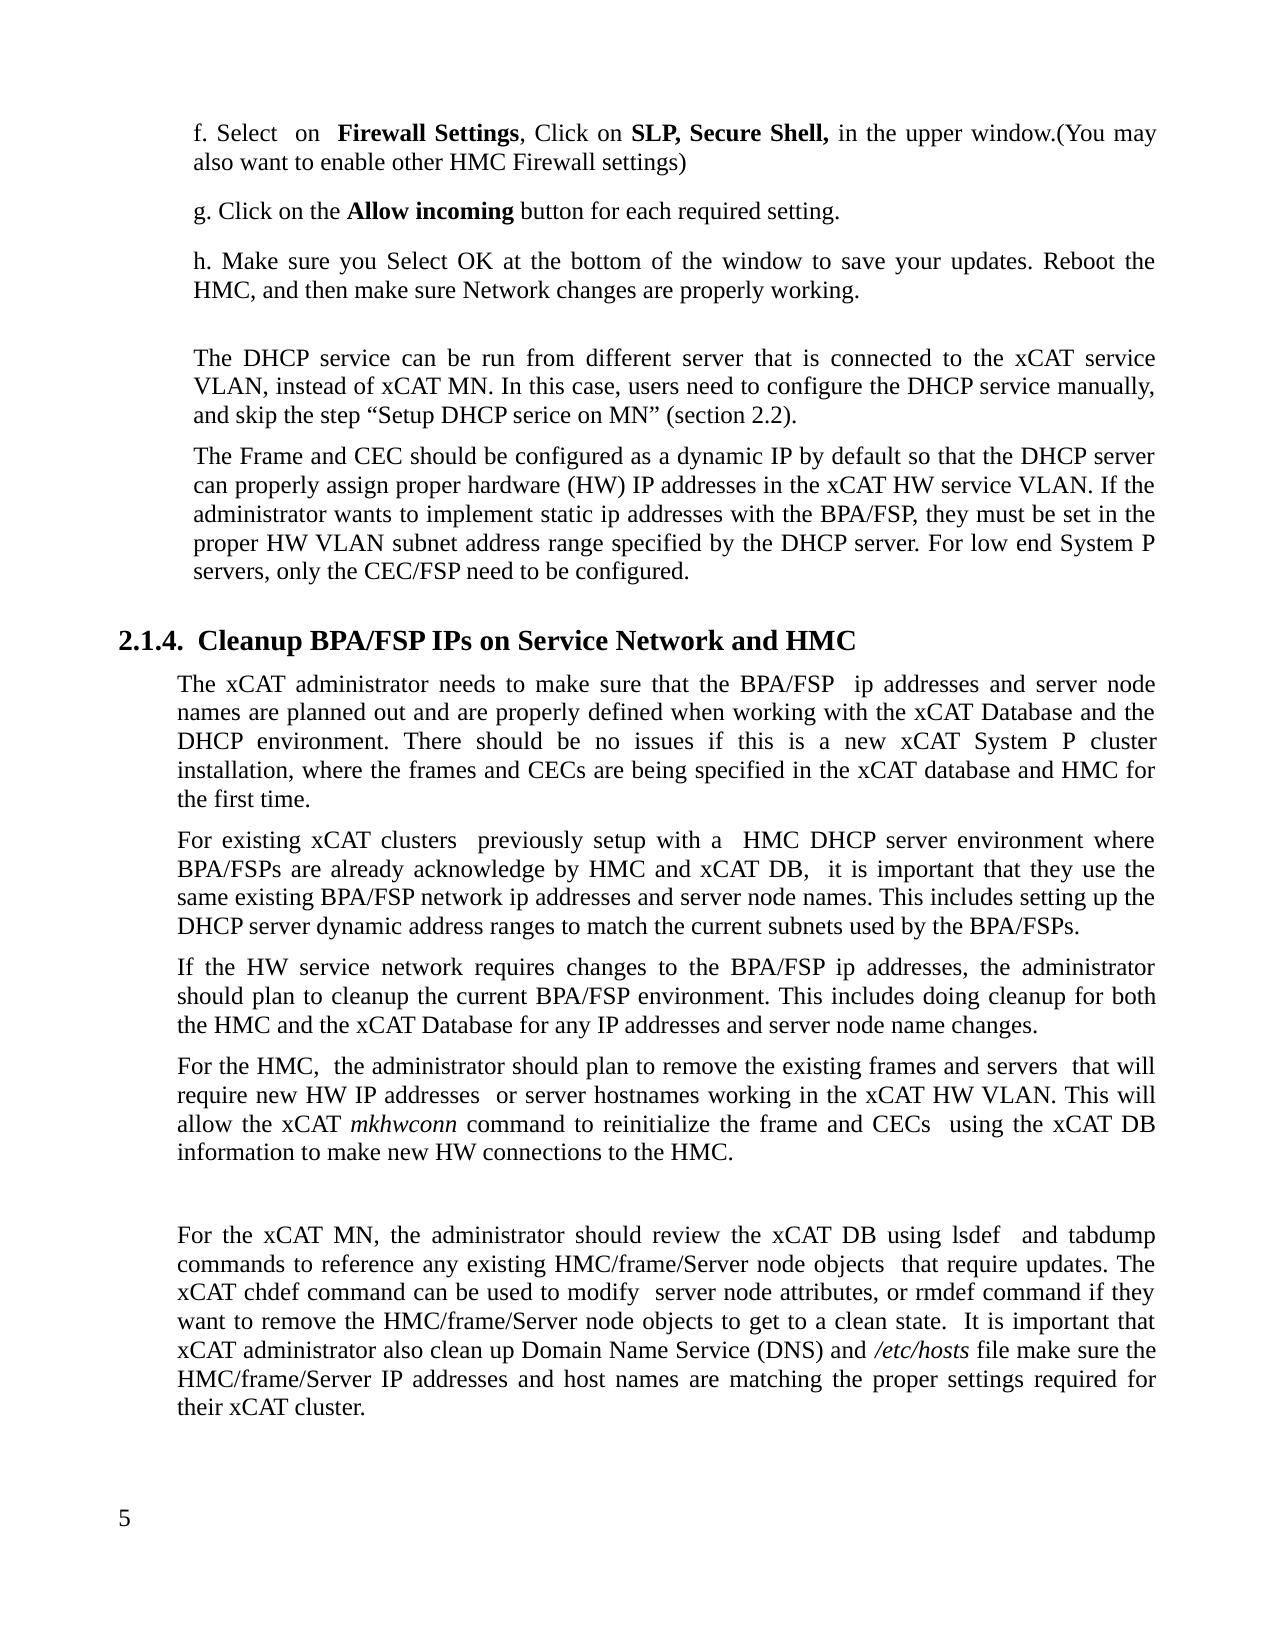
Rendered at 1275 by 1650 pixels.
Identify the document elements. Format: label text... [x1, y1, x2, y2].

list For the HMC, the administrator should plan to remove the existing frames and servers that will require new HW IP addresses or server hostnames working in the xCAT HW VLAN. This will allow the xCAT mkhwconn command to reinitialize the frame and CECs using the xCAT DB information to make new HW connections to the HMC. [177, 1051, 1157, 1166]
list If the HW service network requires changes to the BPA/FSP ip addresses, the administrator should plan to cleanup the current BPA/FSP environment. This includes doing cleanup for both the HMC and the xCAT Database for any IP addresses and server node name changes. [177, 952, 1157, 1039]
list The xCAT administrator needs to make sure that the BPA/FSP ip addresses and server node names are planned out and are properly defined when working with the xCAT Database and the DHCP environment. There should be no issues if this is a new xCAT System P cluster installation, where the frames and CECs are being specified in the xCAT database and HMC for the first time. [177, 669, 1157, 812]
subtitle Cleanup BPA/FSP IPs on Service Network and HMC [118, 623, 1157, 656]
list The Frame and CEC should be configured as a dynamic IP by default so that the DHCP server can properly assign proper hardware (HW) IP addresses in the xCAT HW service VLAN. If the administrator wants to implement static ip addresses with the BPA/FSP, they must be set in the proper HW VLAN subnet address range specified by the DHCP server. For low end System P servers, only the CEC/FSP need to be configured. [193, 441, 1157, 585]
list For the xCAT MN, the administrator should review the xCAT DB using lsdef and tabdump commands to reference any existing HMC/frame/Server node objects that require updates. The xCAT chdef command can be used to modify server node attributes, or rmdef command if they want to remove the HMC/frame/Server node objects to get to a clean state. It is important that xCAT administrator also clean up Domain Name Service (DNS) and /etc/hosts file make sure the HMC/frame/Server IP addresses and host names are matching the proper settings required for their xCAT cluster. [177, 1220, 1157, 1421]
text g. Click on the Allow incoming button for each required setting. [193, 196, 1157, 225]
list For existing xCAT clusters previously setup with a HMC DHCP server environment where BPA/FSPs are already acknowledge by HMC and xCAT DB, it is important that they use the same existing BPA/FSP network ip addresses and server node names. This includes setting up the DHCP server dynamic address ranges to match the current subnets used by the BPA/FSPs. [177, 825, 1157, 940]
list The DHCP service can be run from different server that is connected to the xCAT service VLAN, instead of xCAT MN. In this case, users need to configure the DHCP service manually, and skip the step “Setup DHCP serice on MN” (section 2.2). [193, 343, 1157, 429]
text f. Select on Firewall Settings, Click on SLP, Secure Shell, in the upper window.(You may also want to enable other HMC Firewall settings) [193, 118, 1157, 176]
text h. Make sure you Select OK at the bottom of the window to save your updates. Reboot the HMC, and then make sure Network changes are properly working. [193, 246, 1157, 303]
